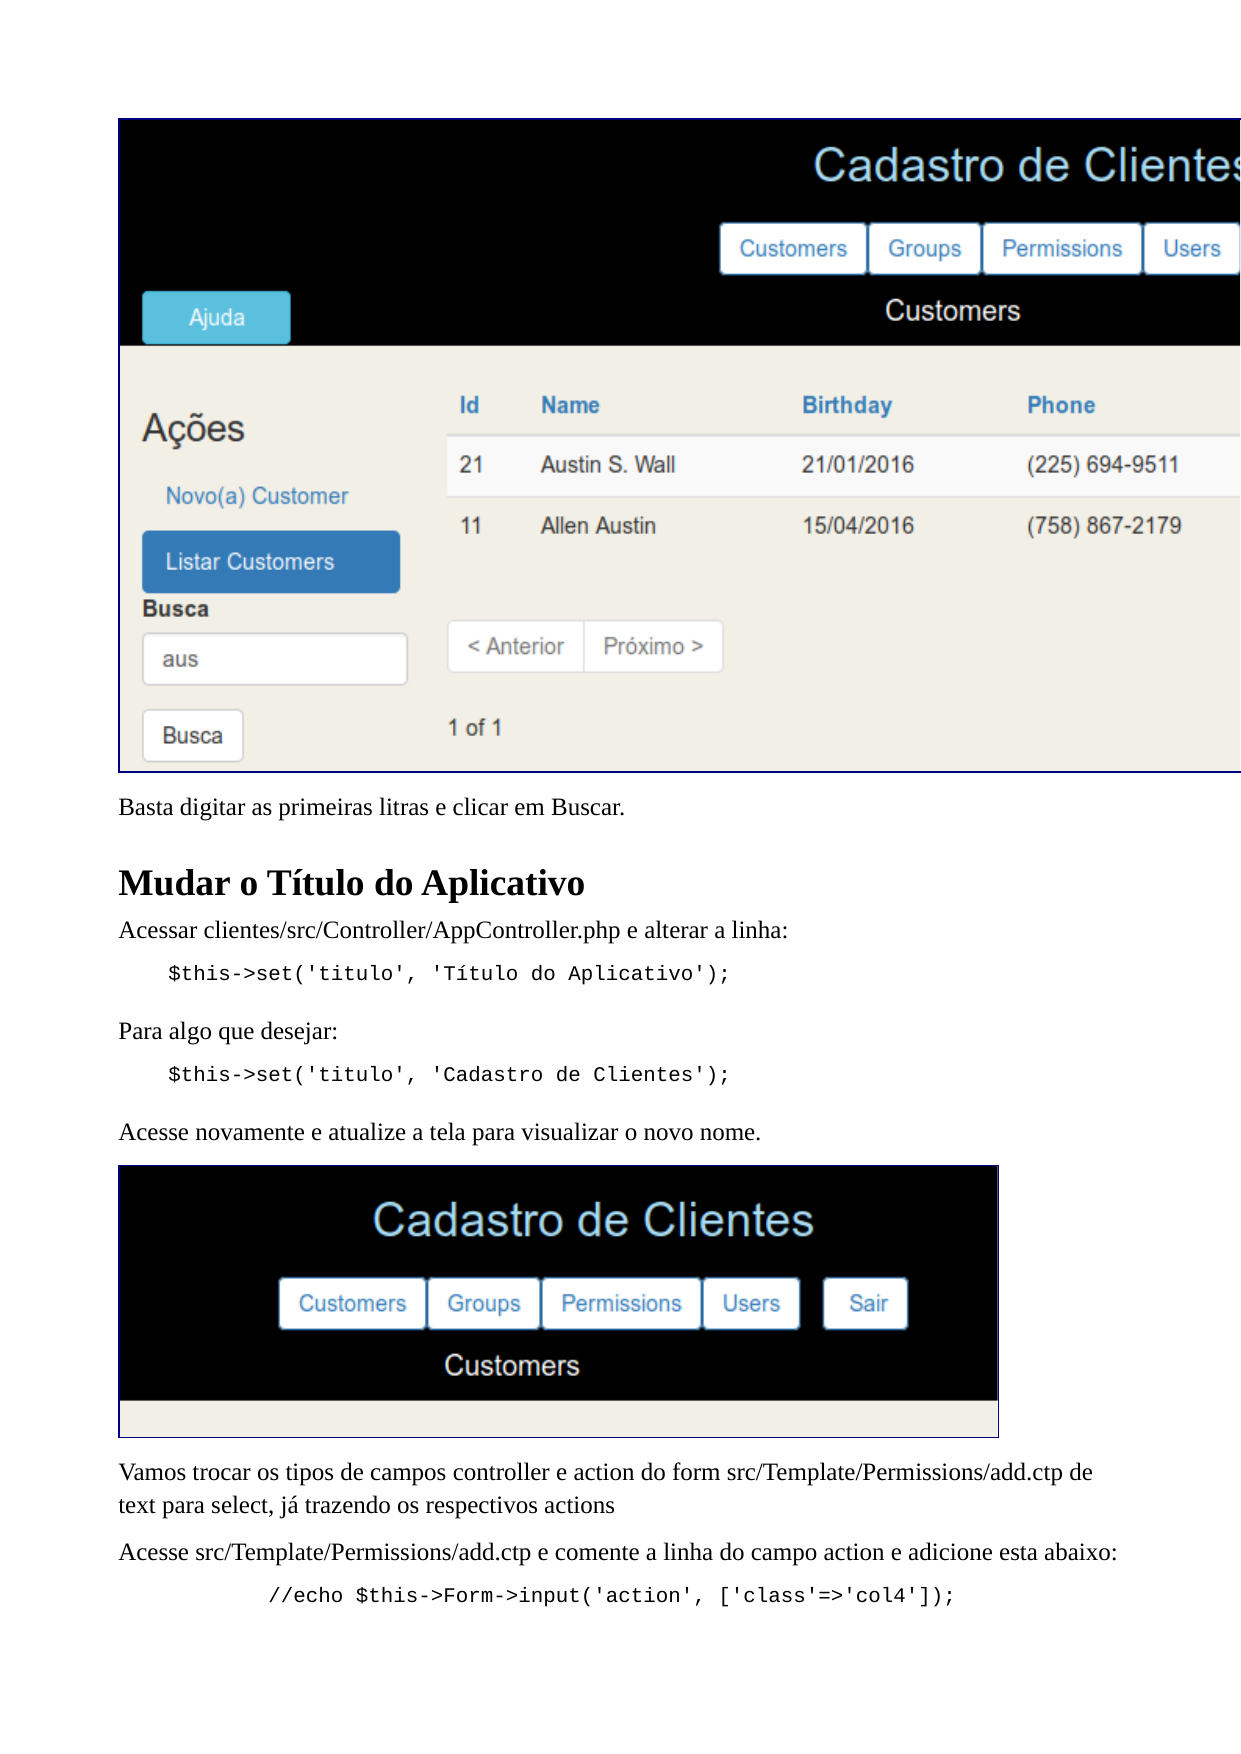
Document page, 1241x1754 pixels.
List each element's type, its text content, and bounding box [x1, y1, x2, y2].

text Acesse src/Template/Permissions/add.ctp e comente a linha do campo action e adicione esta abaixo: [118, 1537, 1122, 1566]
text //echo $this->Form->input('action', ['class'=>'col4']); [118, 1585, 1122, 1609]
text $this->set('titulo', 'Título do Aplicativo'); [118, 963, 1122, 987]
picture [120, 1166, 998, 1437]
text $this->set('titulo', 'Cadastro de Clientes'); [118, 1064, 1122, 1088]
text Vamos trocar os tipos de campos controller e action do form src/Template/Permissions/add.ctp de text para select, já trazendo os respectivos actions [118, 1457, 1122, 1519]
text Acesse novamente e atualize a tela para visualizar o novo nome. [118, 1117, 1122, 1146]
subtitle Mudar o Título do Aplicativo [118, 860, 1122, 903]
text Para algo que desejar: [118, 1016, 1122, 1045]
text Acessar clientes/src/Controller/AppController.php e alterar a linha: [118, 916, 1122, 944]
picture [120, 120, 1241, 771]
text Basta digitar as primeiras litras e clicar em Buscar. [118, 792, 1122, 820]
